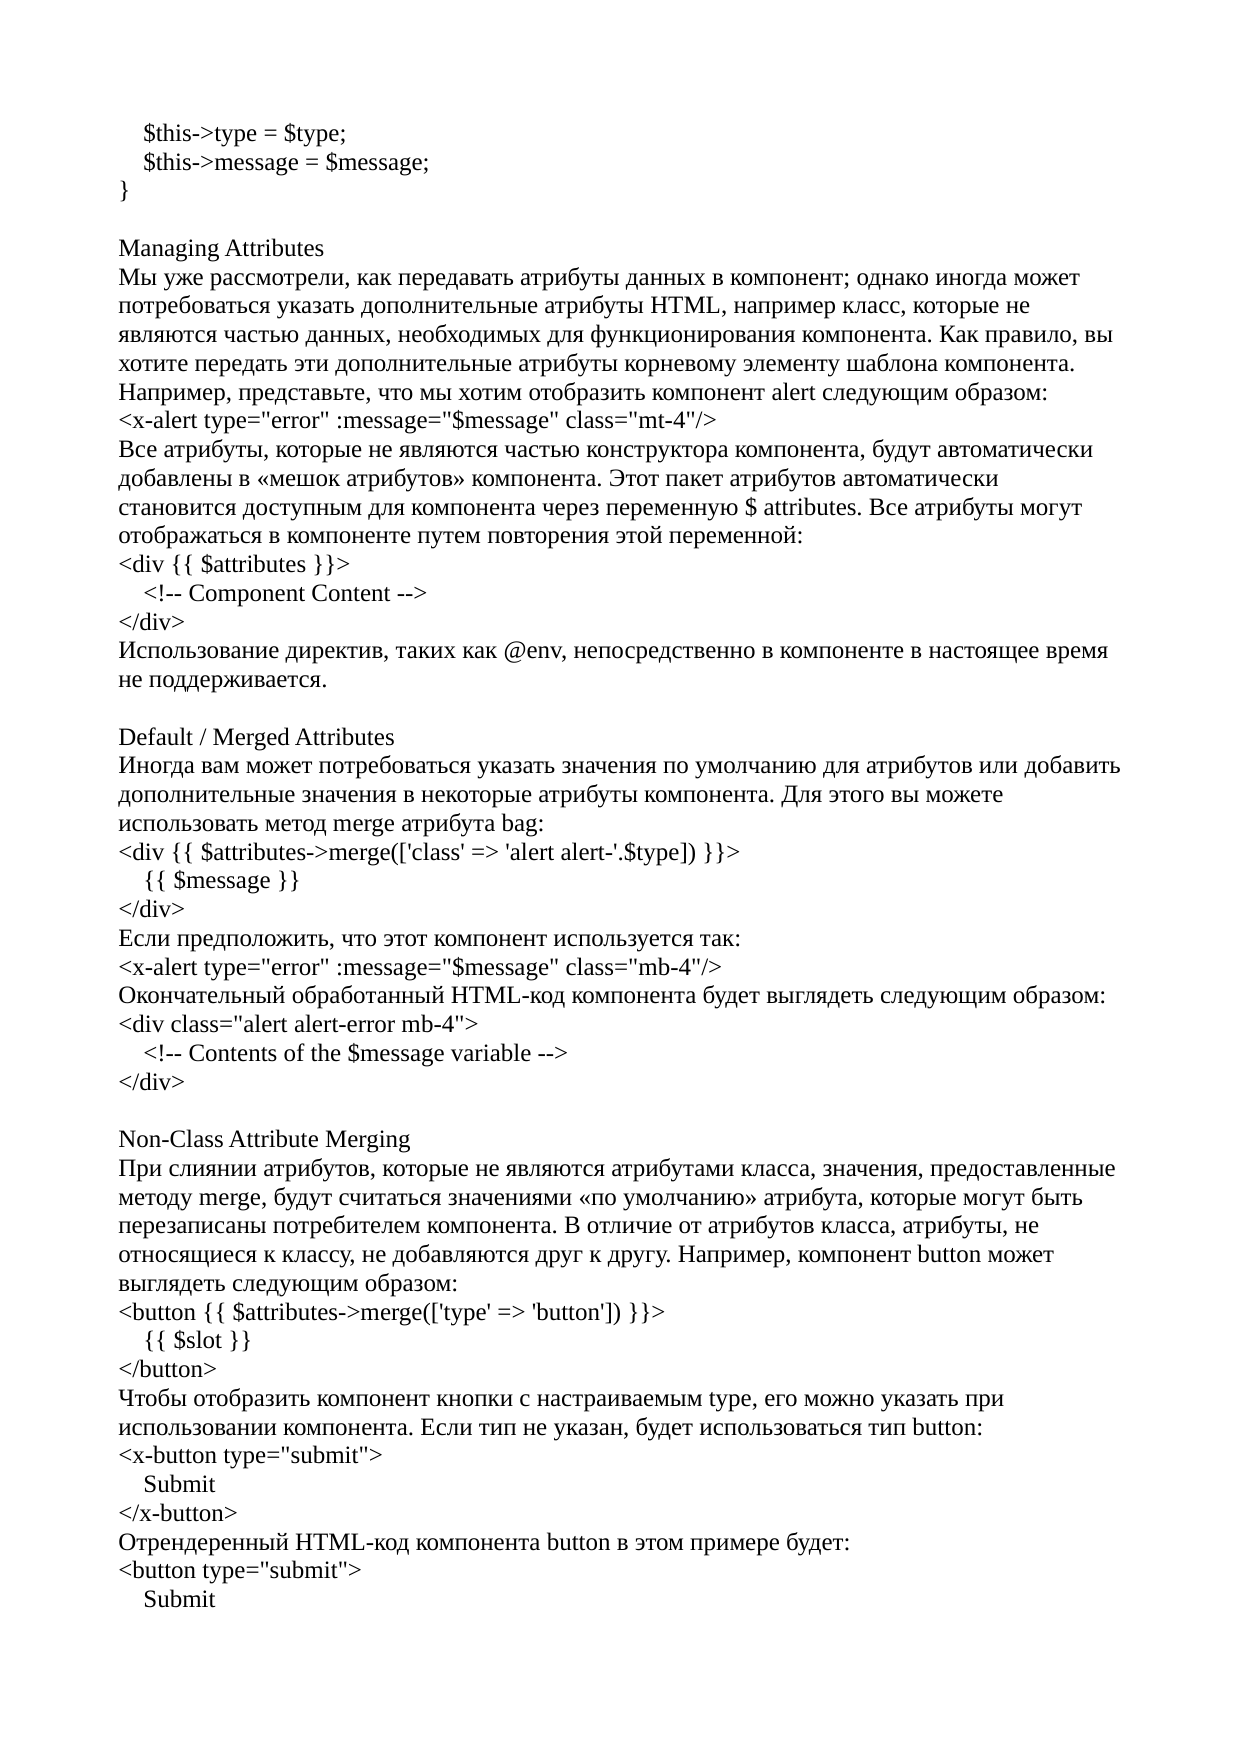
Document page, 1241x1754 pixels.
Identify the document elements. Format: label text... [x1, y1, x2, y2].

text Non-Class Attribute Merging [118, 1124, 1122, 1153]
text Submit [118, 1584, 1122, 1613]
text </div> [118, 1067, 1122, 1096]
text {{ $message }} [118, 866, 1122, 894]
text <button {{ $attributes->merge(['type' => 'button']) }}> [118, 1297, 1122, 1326]
text Если предположить, что этот компонент используется так: [118, 923, 1122, 952]
text <!-- Component Content --> [118, 578, 1122, 607]
text Все атрибуты, которые не являются частью конструктора компонента, будут автоматически добавлены в «мешок атрибутов» компонента. Этот пакет атрибутов автоматически становится доступным для компонента через переменную $ attributes. Все атрибуты могут отображаться в компоненте путем повторения этой переменной: [118, 434, 1122, 549]
text {{ $slot }} [118, 1326, 1122, 1354]
text <button type="submit"> [118, 1556, 1122, 1584]
text <x-alert type="error" :message="$message" class="mt-4"/> [118, 406, 1122, 434]
text При слиянии атрибутов, которые не являются атрибутами класса, значения, предоставленные методу merge, будут считаться значениями «по умолчанию» атрибута, которые могут быть перезаписаны потребителем компонента. В отличие от атрибутов класса, атрибуты, не относящиеся к классу, не добавляются друг к другу. Например, компонент button может выглядеть следующим образом: [118, 1153, 1122, 1297]
text $this->message = $message; [118, 147, 1122, 176]
text <div class="alert alert-error mb-4"> [118, 1009, 1122, 1038]
text <!-- Contents of the $message variable --> [118, 1038, 1122, 1067]
text Default / Merged Attributes [118, 722, 1122, 751]
text </div> [118, 894, 1122, 923]
text Иногда вам может потребоваться указать значения по умолчанию для атрибутов или добавить дополнительные значения в некоторые атрибуты компонента. Для этого вы можете использовать метод merge атрибута bag: [118, 751, 1122, 837]
text $this->type = $type; [118, 118, 1122, 147]
text Использование директив, таких как @env, непосредственно в компоненте в настоящее время не поддерживается. [118, 636, 1122, 693]
text Managing Attributes [118, 233, 1122, 262]
text </x-button> [118, 1498, 1122, 1527]
text } [118, 176, 1122, 204]
text Submit [118, 1469, 1122, 1498]
text <x-button type="submit"> [118, 1441, 1122, 1469]
text Отрендеренный HTML-код компонента button в этом примере будет: [118, 1527, 1122, 1556]
text </div> [118, 607, 1122, 636]
text Мы уже рассмотрели, как передавать атрибуты данных в компонент; однако иногда может потребоваться указать дополнительные атрибуты HTML, например класс, которые не являются частью данных, необходимых для функционирования компонента. Как правило, вы хотите передать эти дополнительные атрибуты корневому элементу шаблона компонента. Например, представьте, что мы хотим отобразить компонент alert следующим образом: [118, 262, 1122, 406]
text Чтобы отобразить компонент кнопки с настраиваемым type, его можно указать при использовании компонента. Если тип не указан, будет использоваться тип button: [118, 1383, 1122, 1441]
text Окончательный обработанный HTML-код компонента будет выглядеть следующим образом: [118, 981, 1122, 1009]
text <x-alert type="error" :message="$message" class="mb-4"/> [118, 952, 1122, 981]
text <div {{ $attributes->merge(['class' => 'alert alert-'.$type]) }}> [118, 837, 1122, 866]
text </button> [118, 1354, 1122, 1383]
text <div {{ $attributes }}> [118, 549, 1122, 578]
